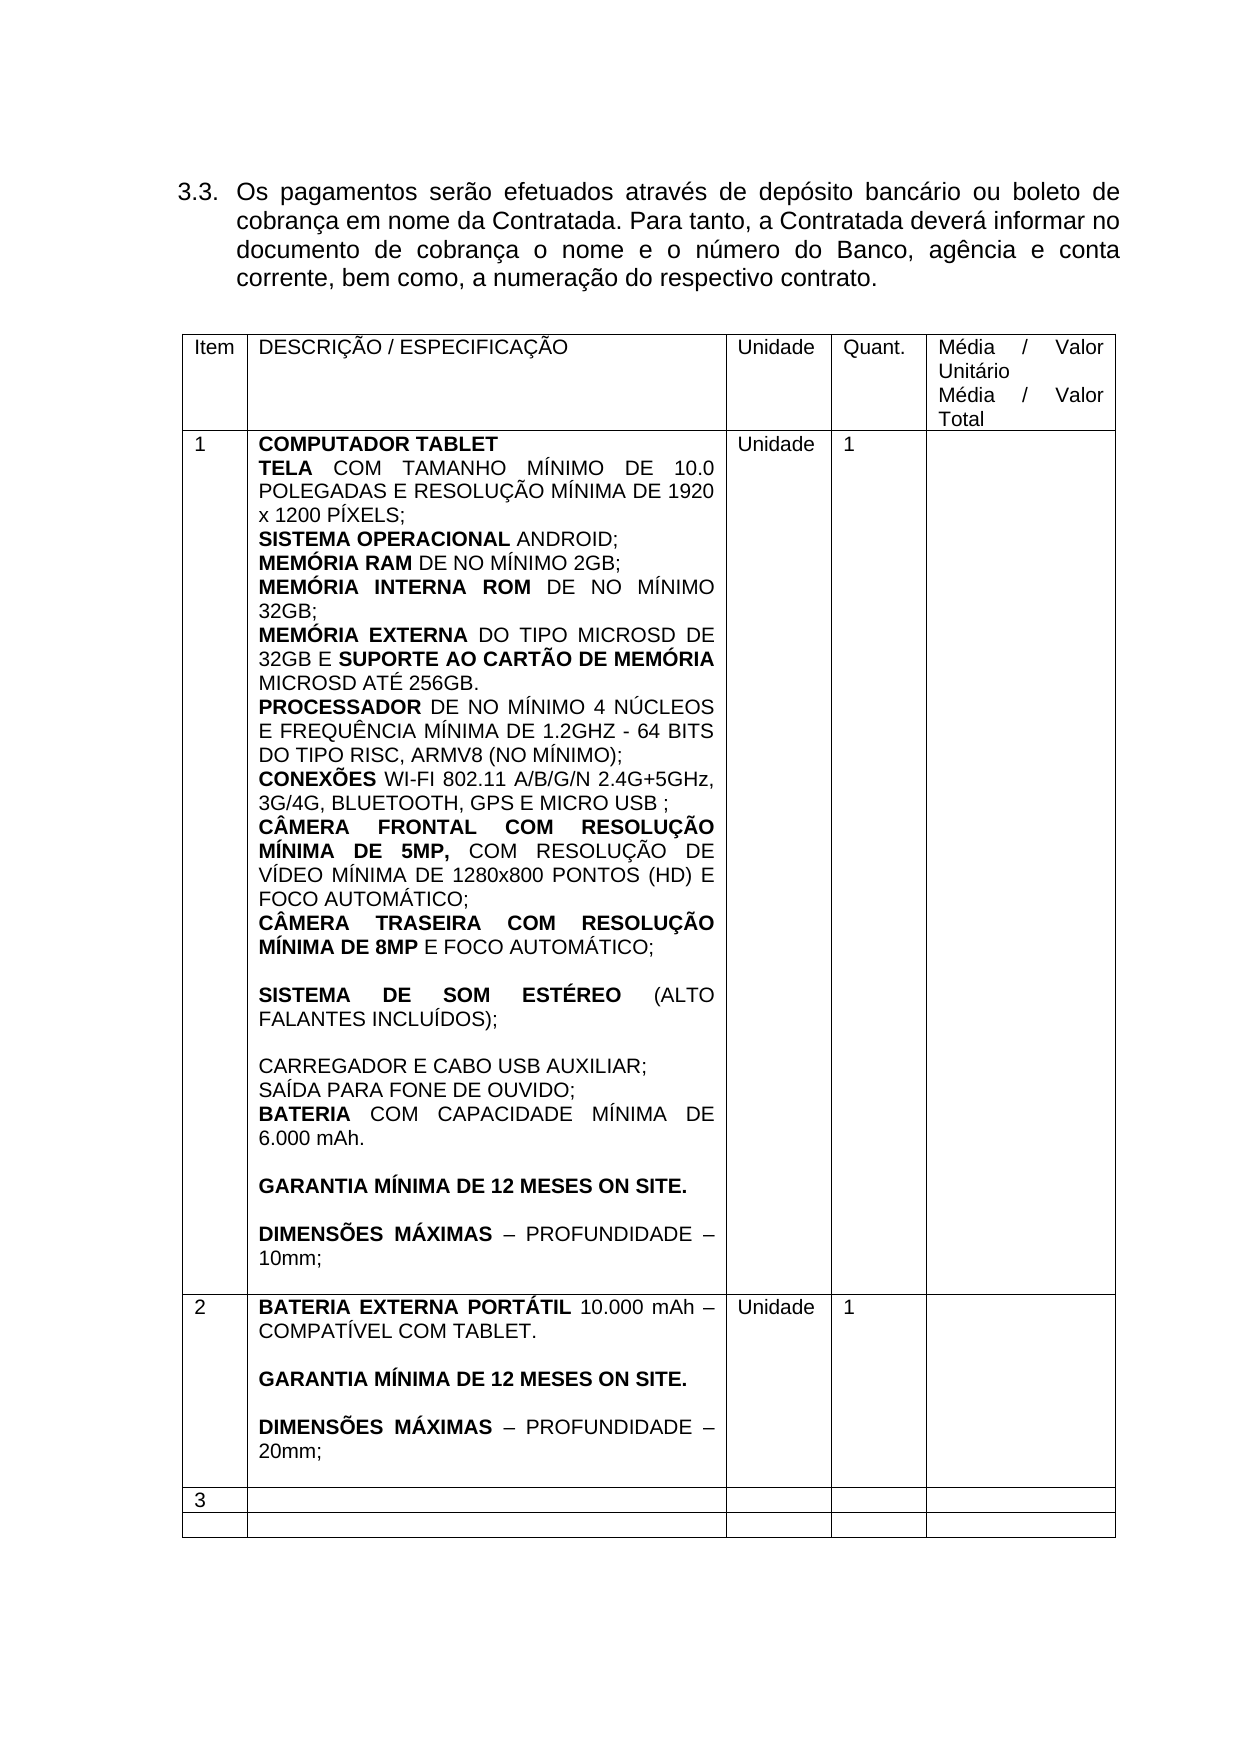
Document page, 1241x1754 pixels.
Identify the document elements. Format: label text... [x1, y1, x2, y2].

table_cell [927, 1513, 1115, 1537]
table_cell [927, 1295, 1115, 1487]
table_cell 1 [832, 1295, 926, 1487]
table_cell Unidade [727, 1295, 831, 1487]
table_cell 2 [183, 1295, 247, 1487]
table_cell Unidade [727, 431, 831, 1294]
table_cell [183, 1513, 247, 1537]
table_header Quant. [832, 335, 926, 430]
table_header DESCRIÇÃO / ESPECIFICAÇÃO [248, 335, 726, 430]
table_cell [927, 1488, 1115, 1512]
table_cell [832, 1488, 926, 1512]
table_cell 1 [832, 431, 926, 1294]
table_header Item [183, 335, 247, 430]
table_header Média / Valor Unitário Média / Valor Total [927, 335, 1115, 430]
table_cell 1 [183, 431, 247, 1294]
subtitle Os pagamentos serão efetuados através de depósito bancário ou boleto de cobrança em nome da Contratada. Para tanto, a Contratada deverá informar no documento de cobrança o nome e o número do Banco, agência e conta corrente, bem como, a numeração do respectivo contrato. [177, 177, 1122, 292]
table_cell [727, 1513, 831, 1537]
table_cell [832, 1513, 926, 1537]
table_header Unidade [727, 335, 831, 430]
table_cell [927, 431, 1115, 1294]
table_cell BATERIA EXTERNA PORTÁTIL 10.000 mAh – COMPATÍVEL COM TABLET. GARANTIA MÍNIMA DE 12 MESES ON SITE. DIMENSÕES MÁXIMAS – PROFUNDIDADE – 20mm; [248, 1295, 726, 1487]
table_cell [248, 1488, 726, 1512]
table_cell [727, 1488, 831, 1512]
table_cell 3 [183, 1488, 247, 1512]
table_cell [248, 1513, 726, 1537]
table_cell COMPUTADOR TABLET TELA COM TAMANHO MÍNIMO DE 10.0 POLEGADAS E RESOLUÇÃO MÍNIMA DE 1920 x 1200 PÍXELS; SISTEMA OPERACIONAL ANDROID; MEMÓRIA RAM DE NO MÍNIMO 2GB; MEMÓRIA INTERNA ROM DE NO MÍNIMO 32GB; MEMÓRIA EXTERNA DO TIPO MICROSD DE 32GB E SUPORTE AO CARTÃO DE MEMÓRIA MICROSD ATÉ 256GB. PROCESSADOR DE NO MÍNIMO 4 NÚCLEOS E FREQUÊNCIA MÍNIMA DE 1.2GHZ - 64 BITS DO TIPO RISC, ARMV8 (NO MÍNIMO); CONEXÕES WI-FI 802.11 A/B/G/N 2.4G+5GHz, 3G/4G, BLUETOOTH, GPS E MICRO USB ; CÂMERA FRONTAL COM RESOLUÇÃO MÍNIMA DE 5MP, COM RESOLUÇÃO DE VÍDEO MÍNIMA DE 1280x800 PONTOS (HD) E FOCO AUTOMÁTICO; CÂMERA TRASEIRA COM RESOLUÇÃO MÍNIMA DE 8MP E FOCO AUTOMÁTICO; SISTEMA DE SOM ESTÉREO (ALTO FALANTES INCLUÍDOS); CARREGADOR E CABO USB AUXILIAR; SAÍDA PARA FONE DE OUVIDO; BATERIA COM CAPACIDADE MÍNIMA DE 6.000 mAh. GARANTIA MÍNIMA DE 12 MESES ON SITE. DIMENSÕES MÁXIMAS – PROFUNDIDADE – 10mm; [248, 431, 726, 1294]
